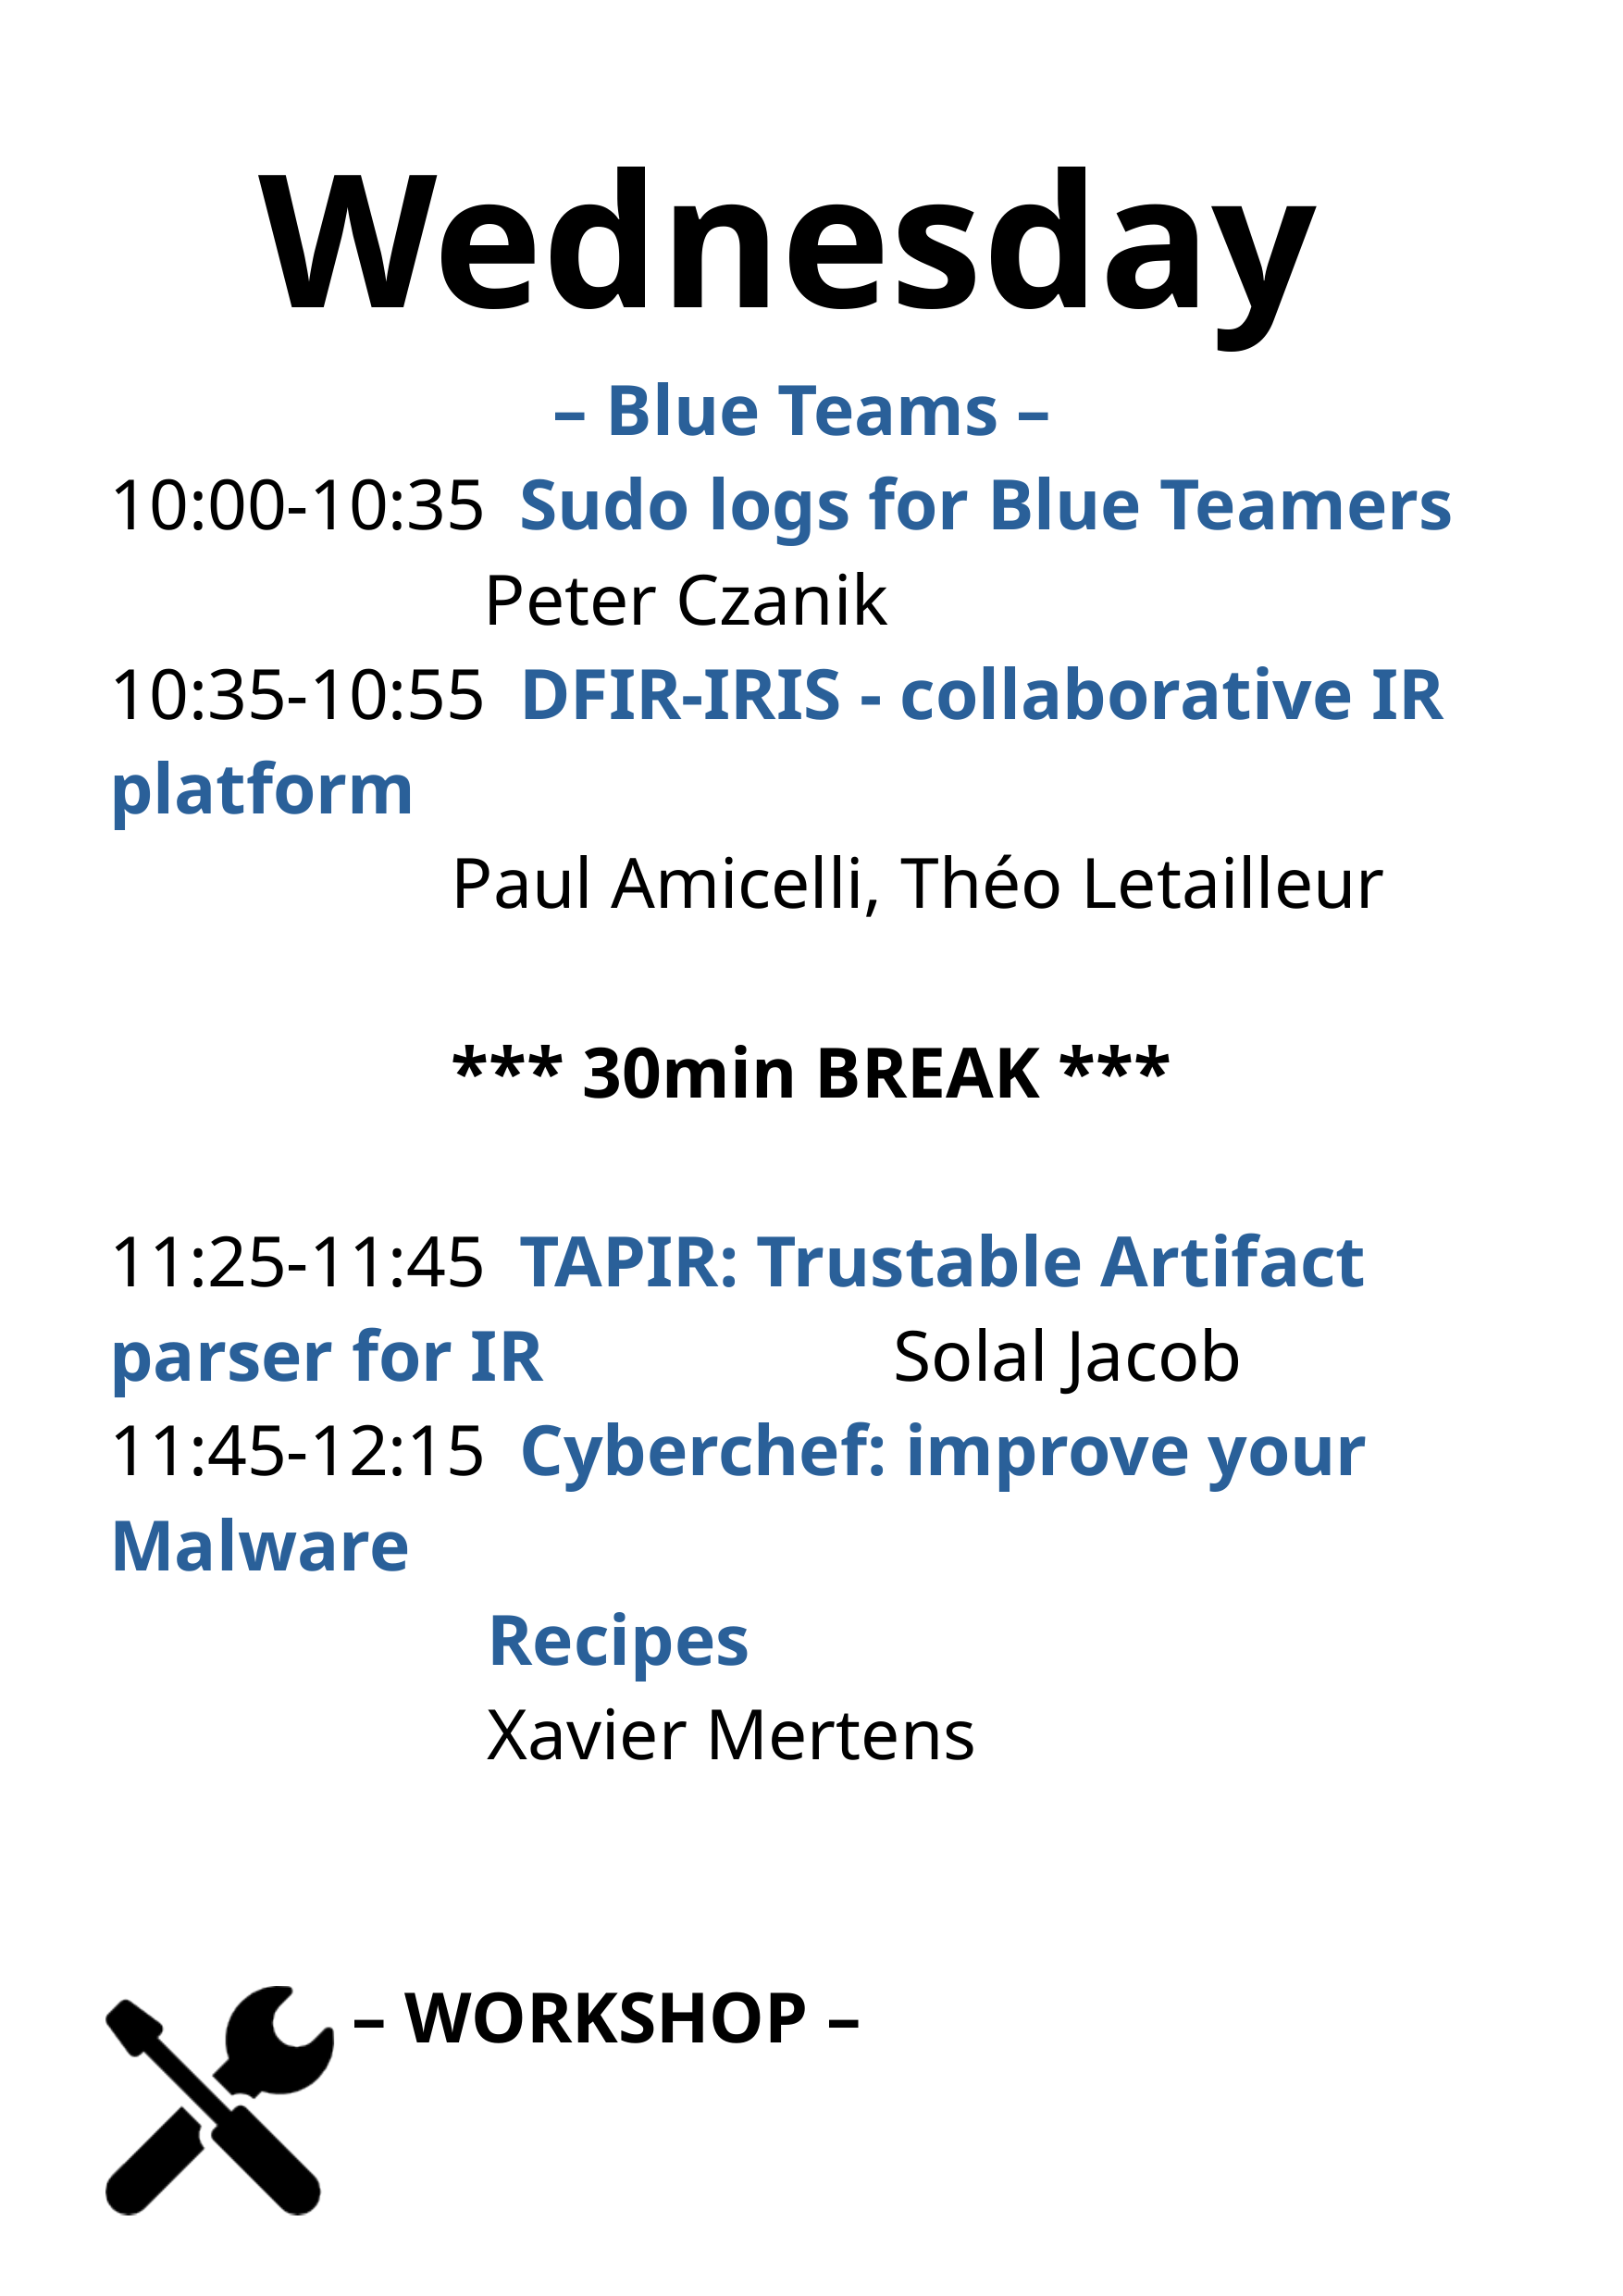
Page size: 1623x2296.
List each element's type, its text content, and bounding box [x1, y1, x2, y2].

text – Blue Teams – [109, 362, 1514, 456]
text Wednesday [109, 109, 1514, 362]
text Recipes [109, 1591, 1514, 1685]
text 10:00-10:35 Sudo logs for Blue Teamers Peter Czanik [109, 456, 1514, 645]
text – WORKSHOP – [109, 1969, 1514, 2064]
text 11:25-11:45 TAPIR: Trustable Artifact parser for IR Solal Jacob [109, 1212, 1514, 1401]
text Xavier Mertens [109, 1685, 1514, 1780]
text 10:35-10:55 DFIR-IRIS - collaborative IR platform [109, 645, 1514, 834]
text Paul Amicelli, Théo Letailleur [109, 834, 1514, 929]
picture [105, 1986, 335, 2215]
text 11:45-12:15 Cyberchef: improve your Malware [109, 1401, 1514, 1591]
text *** 30min BREAK *** [109, 1024, 1514, 1118]
